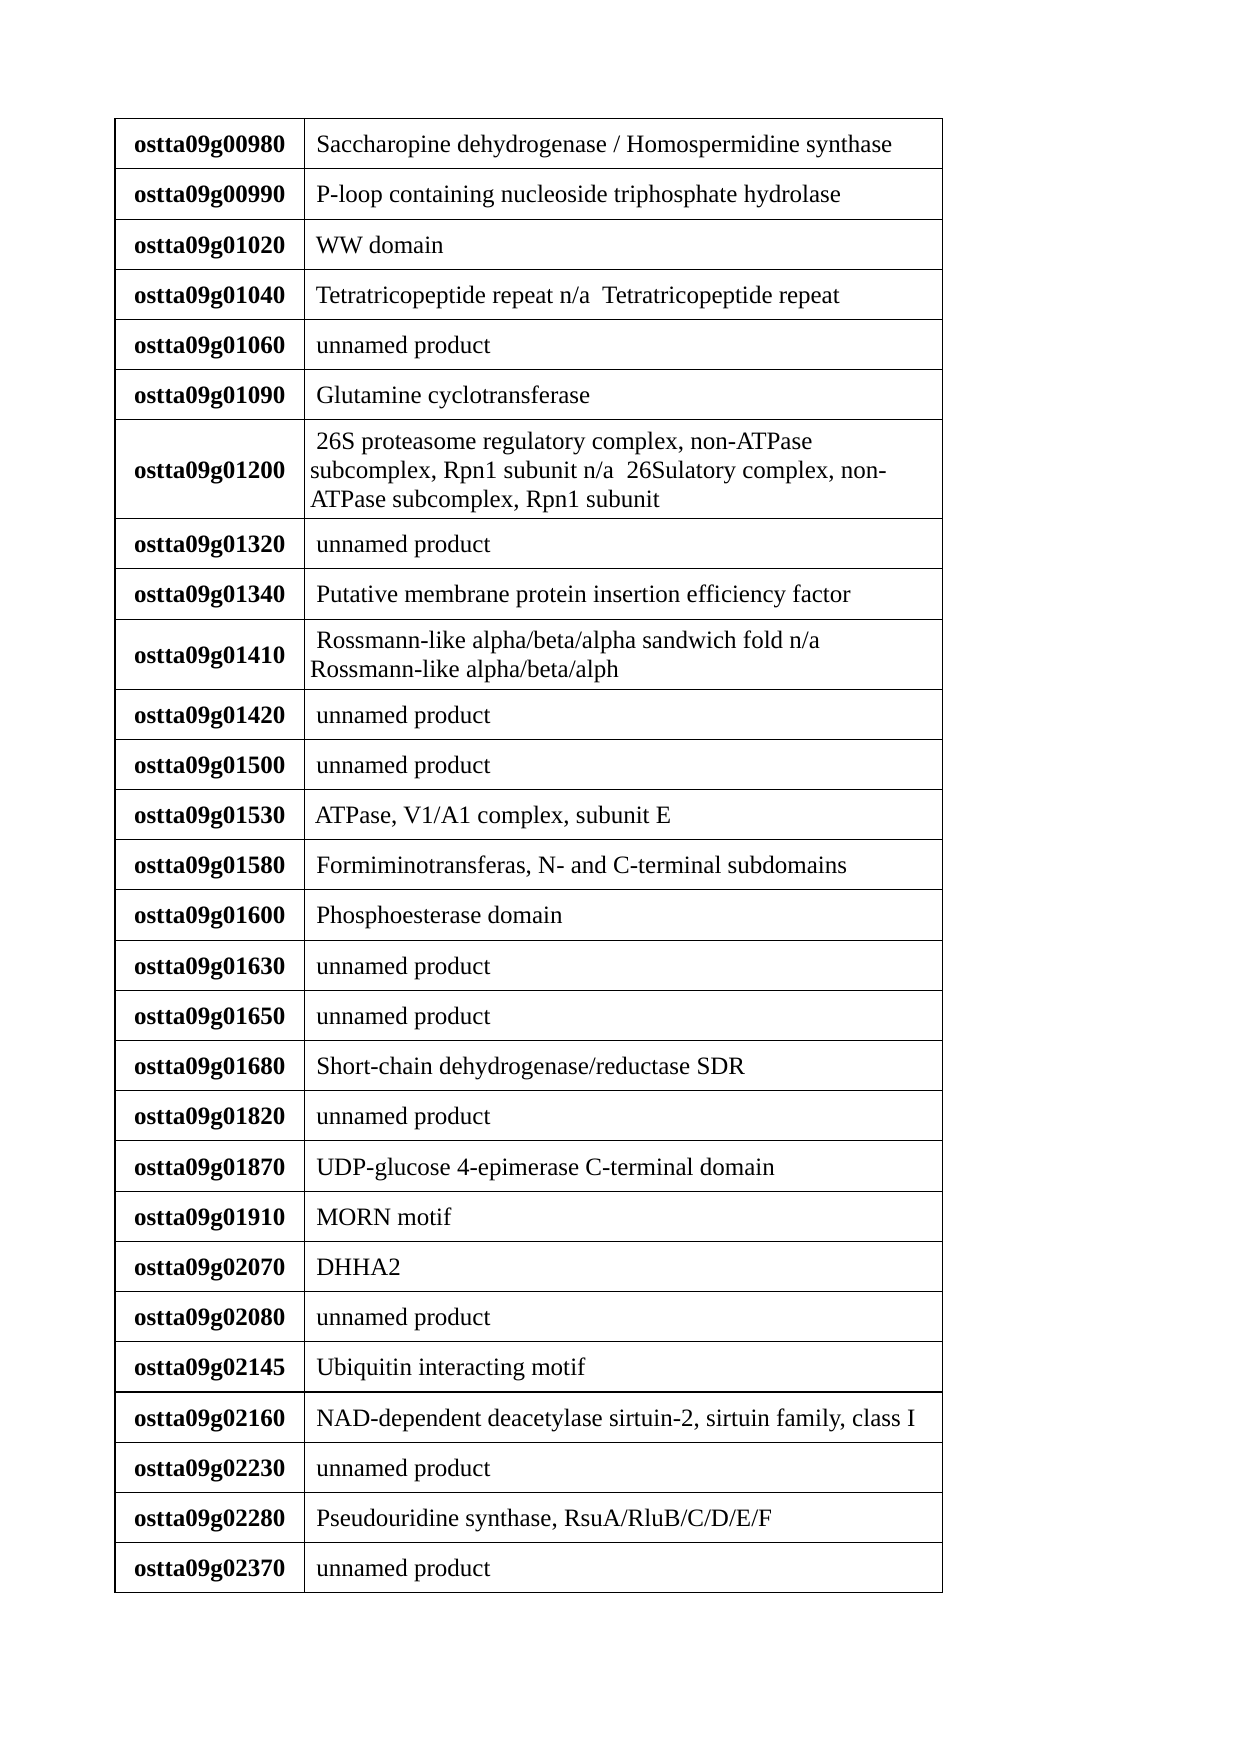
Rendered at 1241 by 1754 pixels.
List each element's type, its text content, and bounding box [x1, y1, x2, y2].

table_cell unnamed product [305, 1443, 942, 1492]
table_cell ostta09g01580 [116, 840, 304, 889]
table_cell ostta09g02370 [116, 1543, 304, 1592]
table_cell ostta09g01650 [116, 991, 304, 1040]
table_cell ostta09g01060 [116, 320, 304, 369]
table_cell ostta09g01320 [116, 519, 304, 568]
table_cell NAD-dependent deacetylase sirtuin-2, sirtuin family, class I [305, 1393, 942, 1442]
table_cell MORN motif [305, 1192, 942, 1241]
table_cell ostta09g01630 [116, 941, 304, 990]
table_cell Glutamine cyclotransferase [305, 370, 942, 419]
table_cell ostta09g01600 [116, 890, 304, 939]
table_cell Tetratricopeptide repeat n/a Tetratricopeptide repeat [305, 270, 942, 319]
table_cell ostta09g02230 [116, 1443, 304, 1492]
table_cell unnamed product [305, 941, 942, 990]
table_cell ostta09g01090 [116, 370, 304, 419]
table_cell 26S proteasome regulatory complex, non-ATPase subcomplex, Rpn1 subunit n/a 26Sulatory complex, non-ATPase subcomplex, Rpn1 subunit [305, 420, 942, 518]
table_cell WW domain [305, 220, 942, 269]
table_cell unnamed product [305, 519, 942, 568]
table_cell ostta09g01020 [116, 220, 304, 269]
table_cell Formiminotransferas, N- and C-terminal subdomains [305, 840, 942, 889]
table_cell Ubiquitin interacting motif [305, 1342, 942, 1391]
table_cell unnamed product [305, 740, 942, 789]
table_cell Putative membrane protein insertion efficiency factor [305, 569, 942, 618]
table_cell ostta09g01820 [116, 1091, 304, 1140]
table_cell ostta09g01410 [116, 620, 304, 688]
table_cell ostta09g01910 [116, 1192, 304, 1241]
table_cell DHHA2 [305, 1242, 942, 1291]
table_cell ostta09g01870 [116, 1141, 304, 1191]
table_cell Rossmann-like alpha/beta/alpha sandwich fold n/a Rossmann-like alpha/beta/alph [305, 620, 942, 688]
table_cell ostta09g01530 [116, 790, 304, 839]
table_cell ostta09g02145 [116, 1342, 304, 1391]
table_cell ostta09g01040 [116, 270, 304, 319]
table_cell ostta09g00990 [116, 169, 304, 218]
table_cell Pseudouridine synthase, RsuA/RluB/C/D/E/F [305, 1493, 942, 1542]
table_cell unnamed product [305, 991, 942, 1040]
table_cell ostta09g02160 [116, 1393, 304, 1442]
table_cell unnamed product [305, 1543, 942, 1592]
table_cell ostta09g02080 [116, 1292, 304, 1341]
table_cell Saccharopine dehydrogenase / Homospermidine synthase [305, 119, 942, 168]
table_cell P-loop containing nucleoside triphosphate hydrolase [305, 169, 942, 218]
table_cell ostta09g01680 [116, 1041, 304, 1090]
table_cell unnamed product [305, 690, 942, 739]
table_cell unnamed product [305, 320, 942, 369]
table_cell ostta09g00980 [116, 119, 304, 168]
table_cell Phosphoesterase domain [305, 890, 942, 939]
table_cell ostta09g01200 [116, 420, 304, 518]
table_cell ATPase, V1/A1 complex, subunit E [305, 790, 942, 839]
table_cell unnamed product [305, 1292, 942, 1341]
table_cell ostta09g02280 [116, 1493, 304, 1542]
table_cell Short-chain dehydrogenase/reductase SDR [305, 1041, 942, 1090]
table_cell ostta09g02070 [116, 1242, 304, 1291]
table_cell unnamed product [305, 1091, 942, 1140]
table_cell UDP-glucose 4-epimerase C-terminal domain [305, 1141, 942, 1191]
table_cell ostta09g01500 [116, 740, 304, 789]
table_cell ostta09g01420 [116, 690, 304, 739]
table_cell ostta09g01340 [116, 569, 304, 618]
